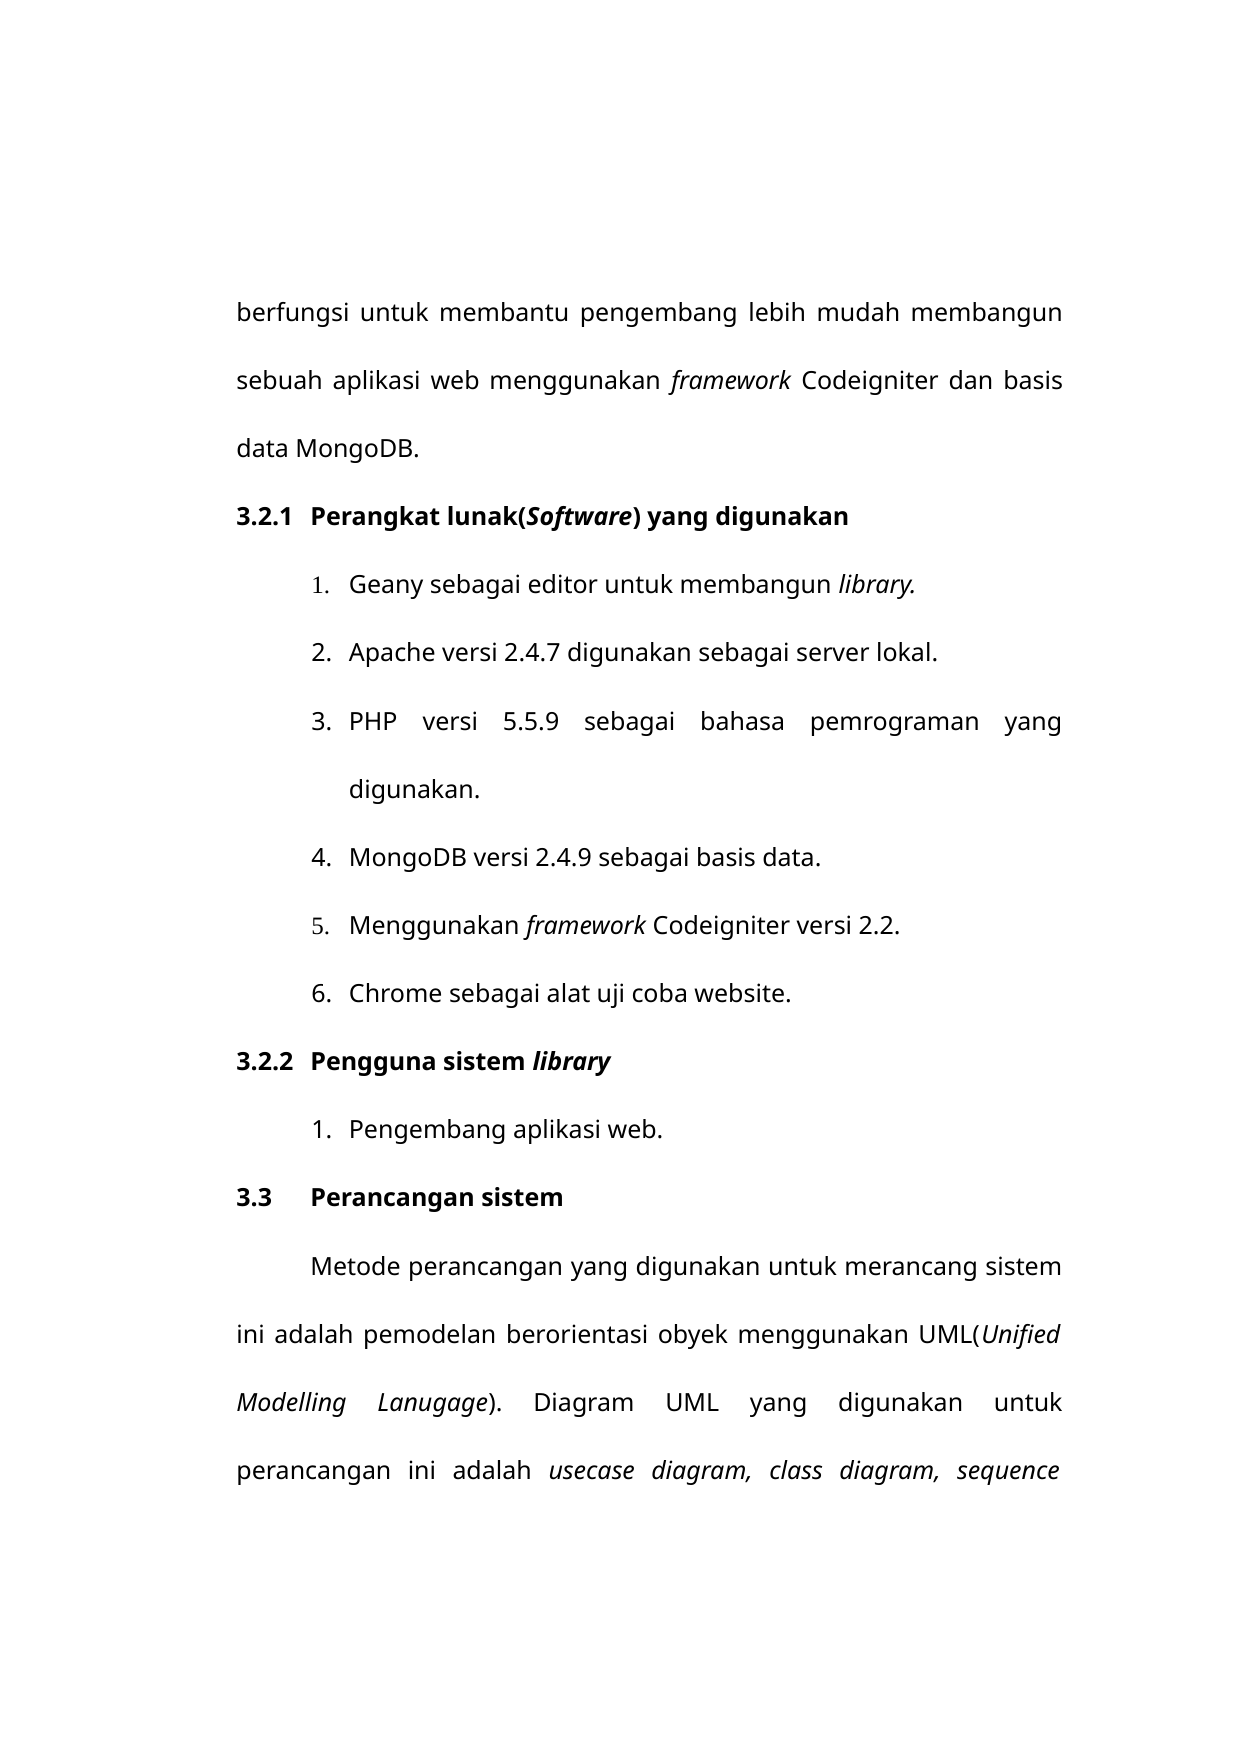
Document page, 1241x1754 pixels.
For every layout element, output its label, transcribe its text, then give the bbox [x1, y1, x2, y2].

text Metode perancangan yang digunakan untuk merancang sistem ini adalah pemodelan berorientasi obyek menggunakan UML(Unified Modelling Lanugage). Diagram UML yang digunakan untuk perancangan ini adalah usecase diagram, class diagram, sequence [236, 1248, 1063, 1487]
list Pengembang aplikasi web. [311, 1112, 1063, 1146]
text 3.3 Perancangan sistem [236, 1180, 1063, 1214]
list MongoDB versi 2.4.9 sebagai basis data. [311, 839, 1063, 873]
text 3.2.2 Pengguna sistem library [236, 1044, 1063, 1078]
list Chrome sebagai alat uji coba website. [311, 976, 1063, 1010]
list Menggunakan framework Codeigniter versi 2.2. [311, 908, 1063, 942]
text berfungsi untuk membantu pengembang lebih mudah membangun sebuah aplikasi web menggunakan framework Codeigniter dan basis data MongoDB. [236, 294, 1063, 465]
list Apache versi 2.4.7 digunakan sebagai server lokal. [311, 635, 1063, 669]
list PHP versi 5.5.9 sebagai bahasa pemrograman yang digunakan. [311, 703, 1063, 805]
text 3.2.1 Perangkat lunak(Software) yang digunakan [236, 499, 1063, 533]
list Geany sebagai editor untuk membangun library. [311, 567, 1063, 601]
